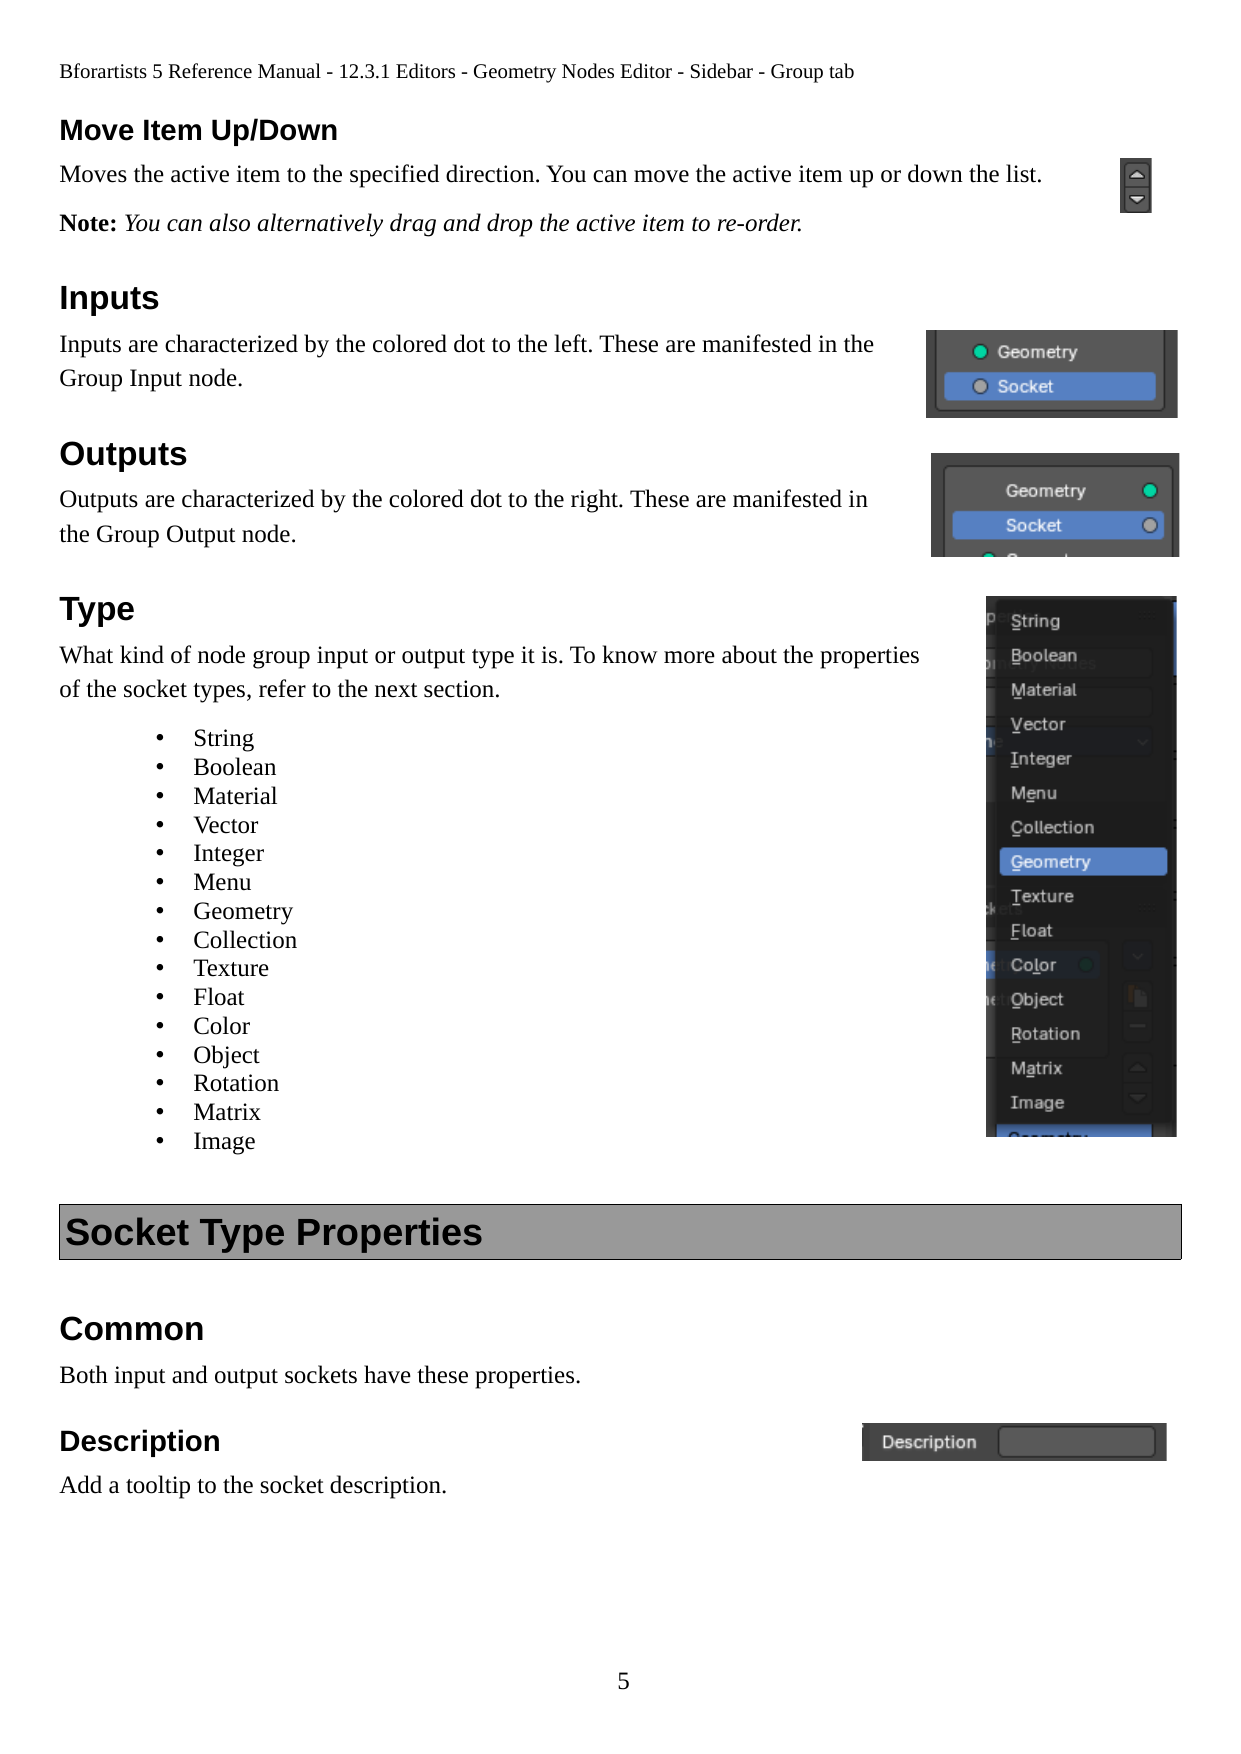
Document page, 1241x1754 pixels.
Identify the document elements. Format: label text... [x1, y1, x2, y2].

list Vector [156, 810, 986, 838]
list Menu [156, 867, 986, 896]
list Material [156, 781, 986, 810]
list Boolean [156, 752, 986, 781]
subtitle Move Item Up/Down [59, 113, 1181, 146]
text Both input and output sockets have these properties. [59, 1360, 1181, 1389]
table_header Socket Type Properties [60, 1205, 1181, 1259]
list Color [156, 1011, 986, 1040]
list Matrix [156, 1097, 986, 1126]
list Integer [156, 838, 986, 867]
text Note: You can also alternatively drag and drop the active item to re-order. [59, 208, 1181, 237]
picture [926, 330, 1178, 418]
picture [1120, 158, 1152, 213]
text Outputs are characterized by the colored dot to the right. These are manifested in the Group Output node. [59, 484, 931, 548]
subtitle Type [59, 589, 1181, 627]
list [1177, 982, 1181, 1011]
subtitle Outputs [59, 433, 1181, 472]
list Collection [156, 925, 986, 953]
list String [156, 723, 986, 752]
subtitle Description [59, 1423, 862, 1457]
list Object [156, 1040, 986, 1068]
list Texture [156, 953, 986, 982]
list Rotation [156, 1068, 986, 1097]
text Inputs are characterized by the colored dot to the left. These are manifested in the Group Input node. [59, 329, 1181, 392]
list Geometry [156, 896, 986, 925]
text Moves the active item to the specified direction. You can move the active item up or down the list. [59, 159, 1120, 188]
list [1177, 1011, 1181, 1040]
picture [931, 453, 1180, 557]
text What kind of node group input or output type it is. To know more about the properties of the socket types, refer to the next section. [59, 640, 986, 703]
subtitle [1167, 1423, 1181, 1457]
text Add a tooltip to the socket description. [59, 1470, 1181, 1498]
picture [986, 596, 1177, 1137]
subtitle Common [59, 1309, 1181, 1347]
picture [862, 1423, 1167, 1461]
subtitle Inputs [59, 278, 1181, 316]
list Float [156, 982, 986, 1011]
list [1177, 867, 1181, 896]
list Image [156, 1126, 1181, 1155]
